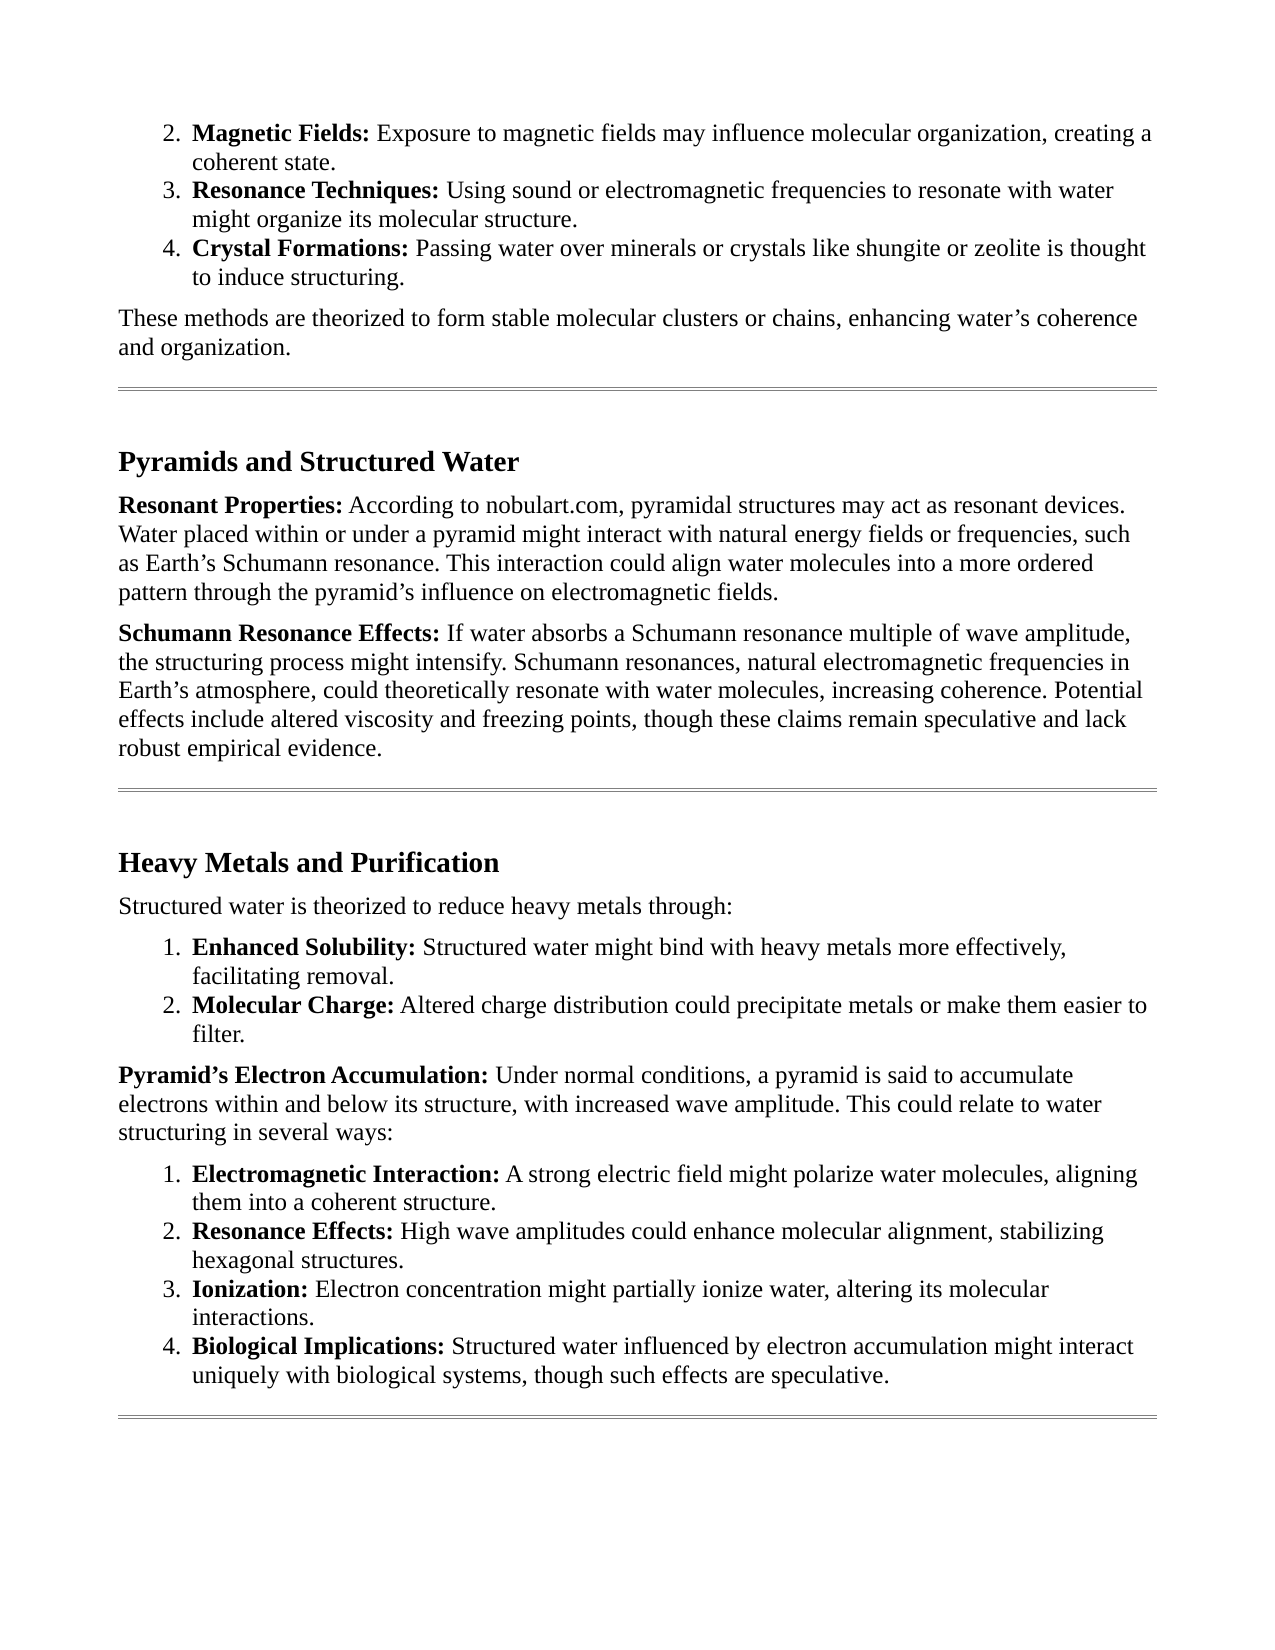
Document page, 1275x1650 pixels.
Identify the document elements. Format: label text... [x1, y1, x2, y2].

list Electromagnetic Interaction: A strong electric field might polarize water molecules, aligning them into a coherent structure. [162, 1159, 1157, 1216]
list Biological Implications: Structured water influenced by electron accumulation might interact uniquely with biological systems, though such effects are speculative. [162, 1331, 1157, 1389]
list Resonance Techniques: Using sound or electromagnetic frequencies to resonate with water might organize its molecular structure. [162, 176, 1157, 233]
text Pyramid’s Electron Accumulation: Under normal conditions, a pyramid is said to accumulate electrons within and below its structure, with increased wave amplitude. This could relate to water structuring in several ways: [118, 1060, 1157, 1146]
text These methods are theorized to form stable molecular clusters or chains, enhancing water’s coherence and organization. [118, 303, 1157, 361]
text Schumann Resonance Effects: If water absorbs a Schumann resonance multiple of wave amplitude, the structuring process might intensify. Schumann resonances, natural electromagnetic frequencies in Earth’s atmosphere, could theoretically resonate with water molecules, increasing coherence. Potential effects include altered viscosity and freezing points, though these claims remain speculative and lack robust empirical evidence. [118, 618, 1157, 762]
subtitle Heavy Metals and Purification [118, 845, 1157, 879]
list Ionization: Electron concentration might partially ionize water, altering its molecular interactions. [162, 1274, 1157, 1331]
list Crystal Formations: Passing water over minerals or crystals like shungite or zeolite is thought to induce structuring. [162, 233, 1157, 291]
list Resonance Effects: High wave amplitudes could enhance molecular alignment, stabilizing hexagonal structures. [162, 1216, 1157, 1274]
list Molecular Charge: Altered charge distribution could precipitate metals or make them easier to filter. [162, 990, 1157, 1047]
subtitle Pyramids and Structured Water [118, 444, 1157, 478]
list Magnetic Fields: Exposure to magnetic fields may influence molecular organization, creating a coherent state. [162, 118, 1157, 176]
text Resonant Properties: According to nobulart.com, pyramidal structures may act as resonant devices. Water placed within or under a pyramid might interact with natural energy fields or frequencies, such as Earth’s Schumann resonance. This interaction could align water molecules into a more ordered pattern through the pyramid’s influence on electromagnetic fields. [118, 490, 1157, 605]
list Enhanced Solubility: Structured water might bind with heavy metals more effectively, facilitating removal. [162, 932, 1157, 990]
text Structured water is theorized to reduce heavy metals through: [118, 891, 1157, 920]
